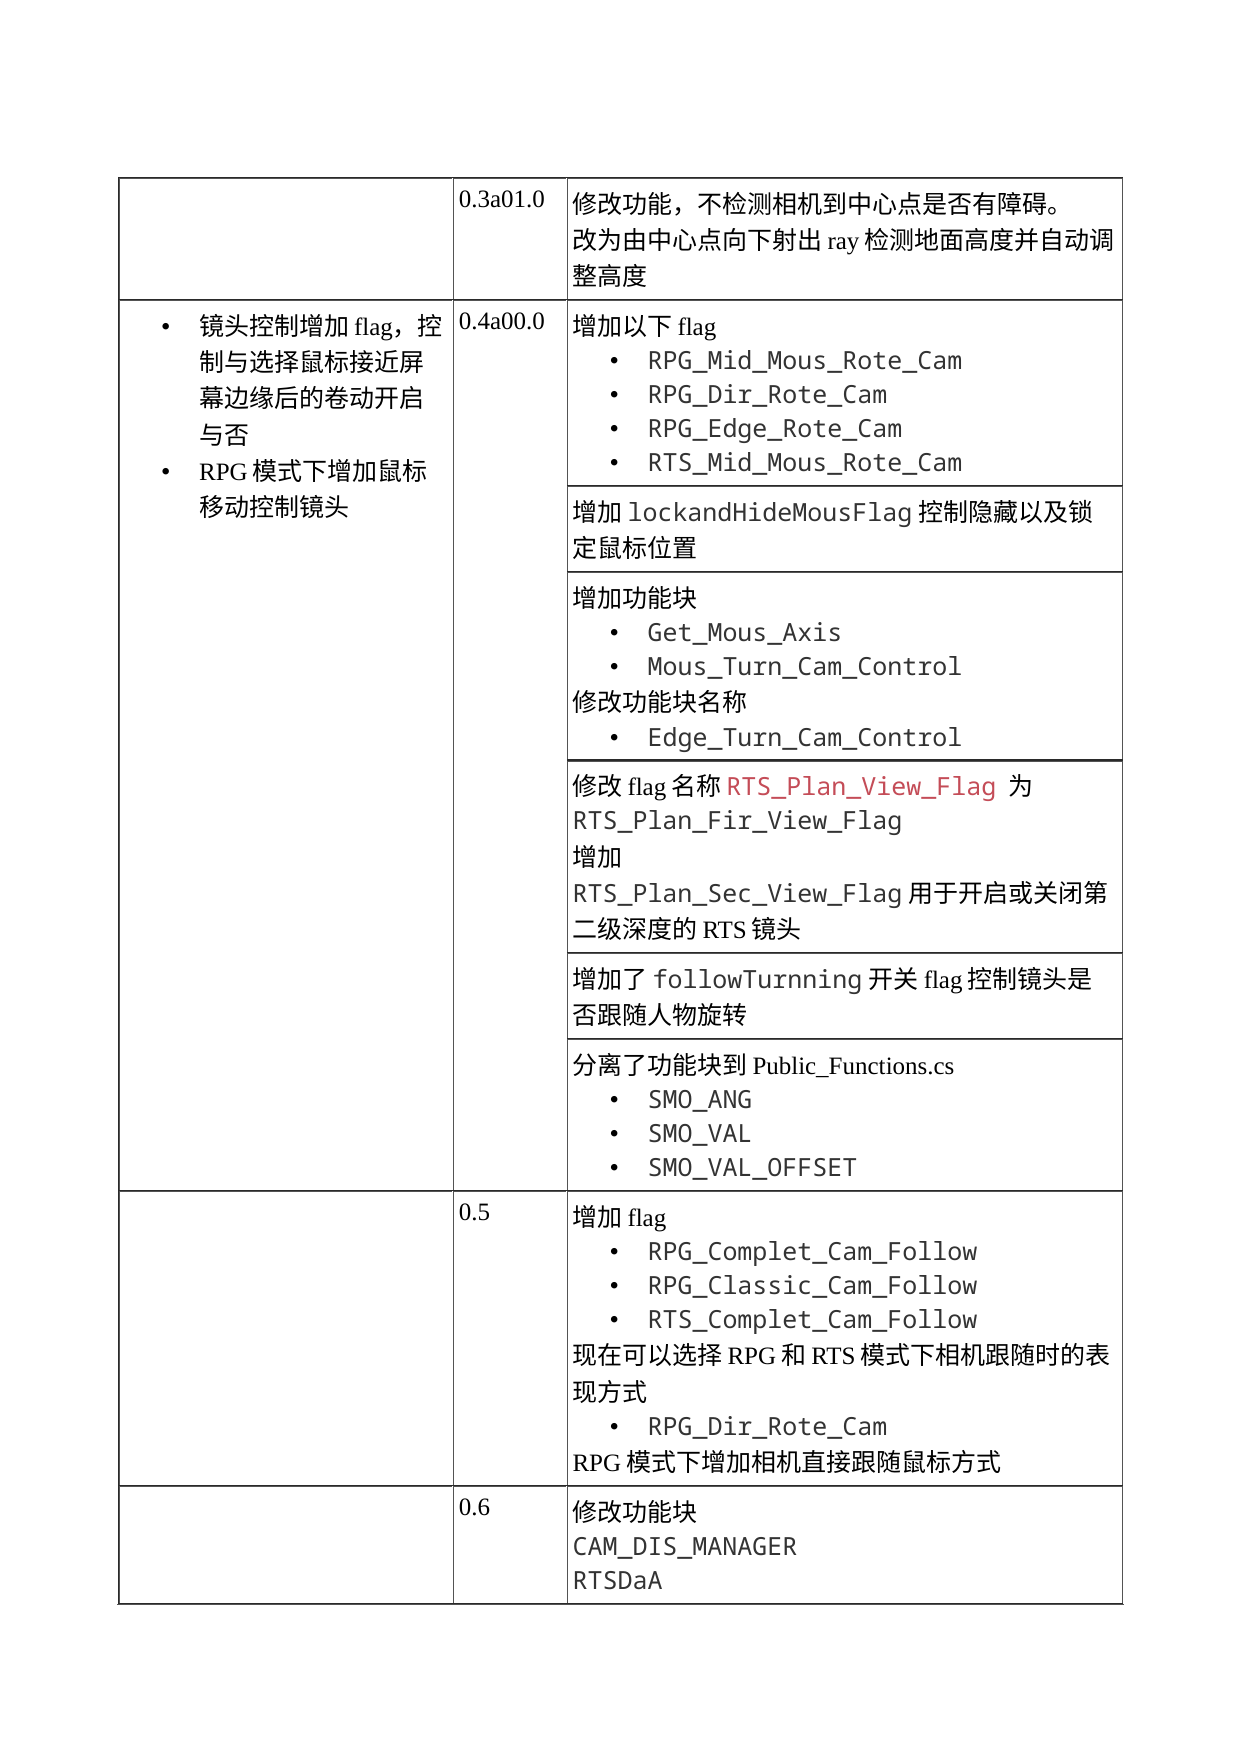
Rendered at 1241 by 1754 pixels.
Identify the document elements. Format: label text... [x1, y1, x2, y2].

table_cell 0.4a00.0 [454, 301, 566, 1189]
table_cell [120, 1487, 452, 1602]
table_cell 0.6 [454, 1487, 566, 1602]
table_cell 增加了followTurnning 开关flag控制镜头是否跟随人物旋转 [568, 954, 1122, 1038]
table_cell [120, 1192, 452, 1484]
table_cell 修改flag名称RTS_Plan_View_Flag 为RTS_Plan_Fir_View_Flag 增加 RTS_Plan_Sec_View_Flag 用于开启或关闭第二级深度的RTS镜头 [568, 762, 1122, 952]
table_cell 0.3a01.0 [454, 179, 566, 299]
table_cell 0.5 [454, 1192, 566, 1484]
table_cell 增加功能块 Get_Mous_Axis Mous_Turn_Cam_Control 修改功能块名称 Edge_Turn_Cam_Control [568, 573, 1122, 759]
table_cell [120, 179, 452, 299]
table_cell 增加以下flag RPG_Mid_Mous_Rote_Cam RPG_Dir_Rote_Cam RPG_Edge_Rote_Cam RTS_Mid_Mous_Rote_Cam [568, 301, 1122, 485]
table_cell 分离了功能块到Public_Functions.cs SMO_ANG SMO_VAL SMO_VAL_OFFSET [568, 1040, 1122, 1189]
table_cell 增加lockandHideMousFlag 控制隐藏以及锁定鼠标位置 [568, 487, 1122, 571]
table_cell 镜头控制增加flag，控制与选择鼠标接近屏幕边缘后的卷动开启与否 RPG模式下增加鼠标移动控制镜头 [120, 301, 452, 1189]
table_cell 增加flag RPG_Complet_Cam_Follow RPG_Classic_Cam_Follow RTS_Complet_Cam_Follow 现在可以选择RPG和RTS模式下相机跟随时的表现方式 RPG_Dir_Rote_Cam RPG模式下增加相机直接跟随鼠标方式 [568, 1192, 1122, 1484]
table_cell 修改功能块 CAM_DIS_MANAGER RTSDaA [568, 1487, 1122, 1602]
table_cell 修改功能，不检测相机到中心点是否有障碍。 改为由中心点向下射出ray检测地面高度并自动调整高度 [568, 179, 1122, 299]
